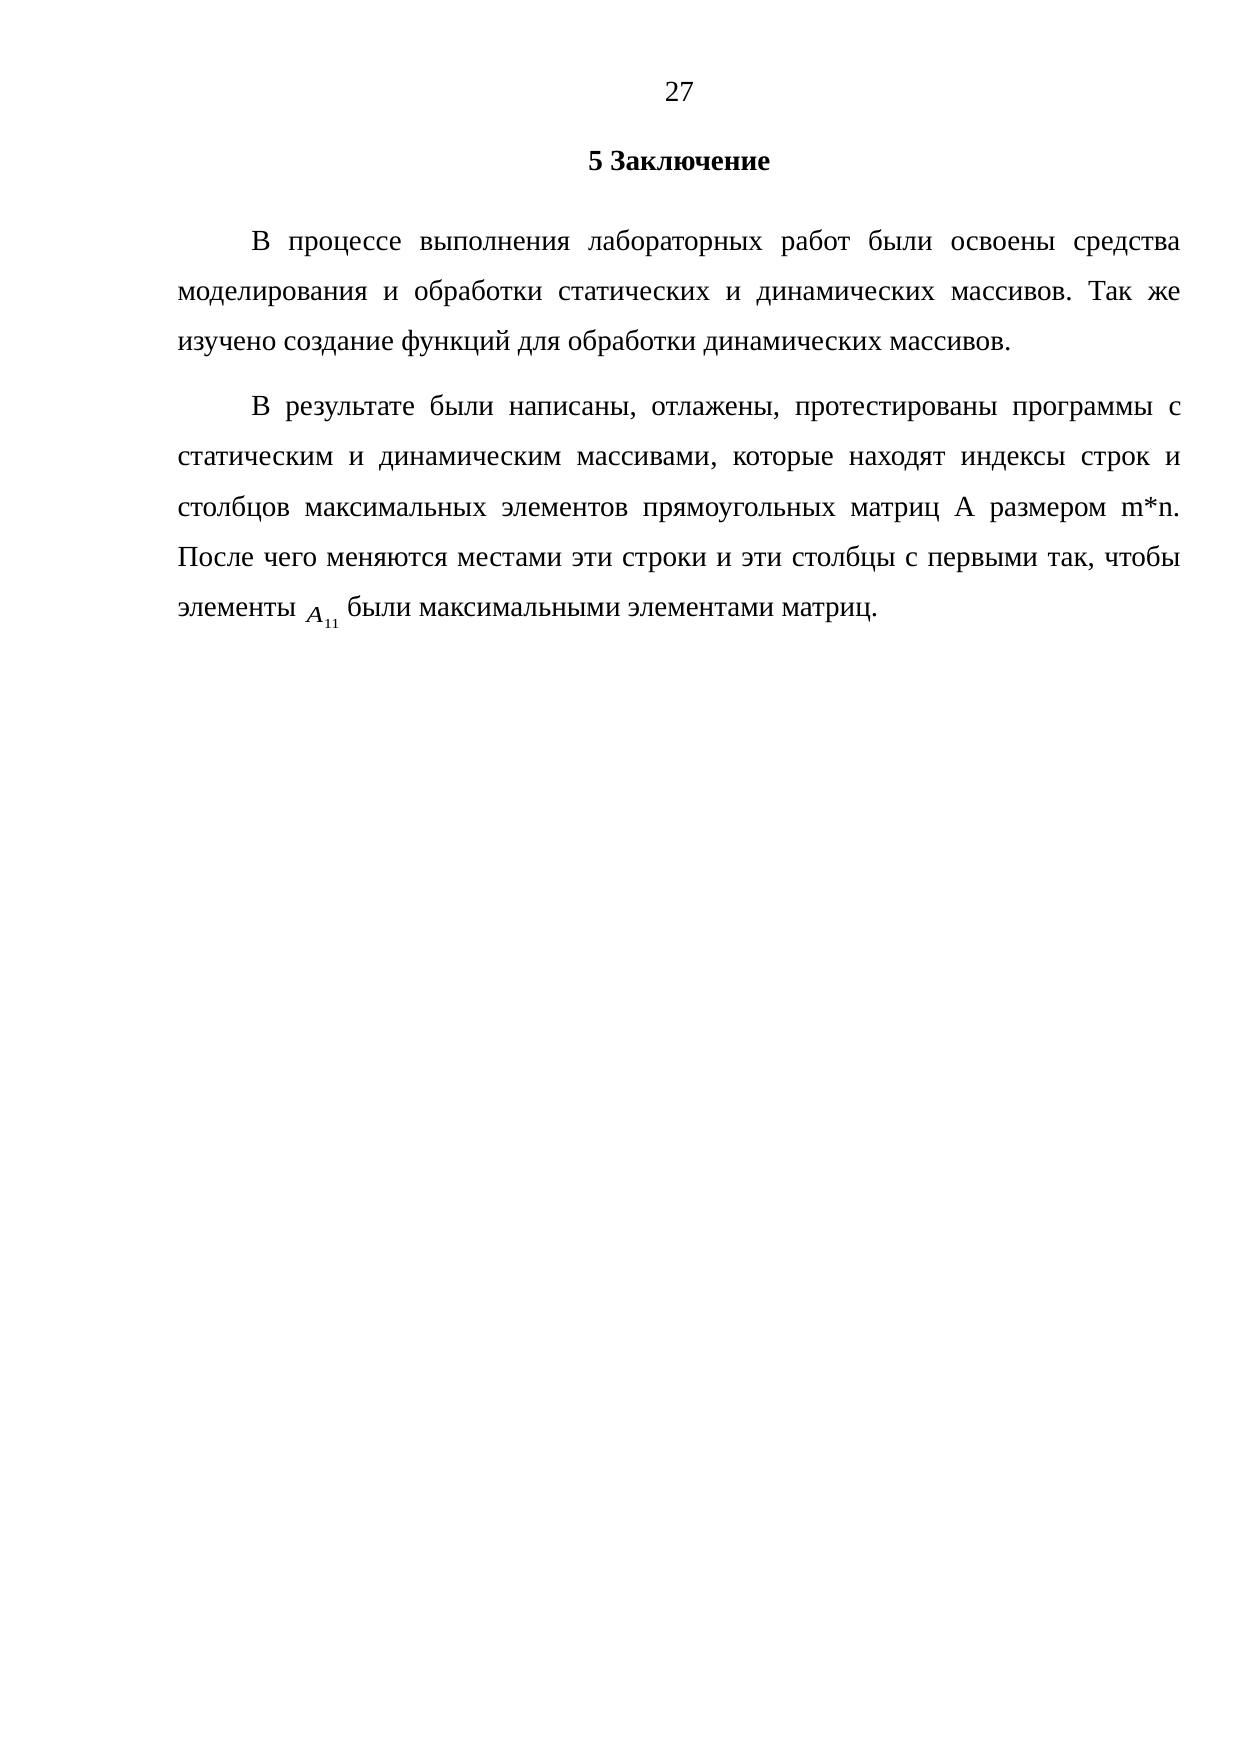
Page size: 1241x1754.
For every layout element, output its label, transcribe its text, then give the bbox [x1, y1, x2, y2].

text В процессе выполнения лабораторных работ были освоены средства моделирования и обработки статических и динамических массивов. Так же изучено создание функций для обработки динамических массивов. [177, 223, 1181, 357]
text В результате были написаны, отлажены, протестированы программы с статическим и динамическим массивами, которые находят индексы строк и столбцов максимальных элементов прямоугольных матриц А размером m*n. После чего меняются местами эти строки и эти столбцы с первыми так, чтобы элементы были максимальными элементами матриц. [177, 388, 1181, 631]
subtitle 5 Заключение [177, 143, 1181, 177]
